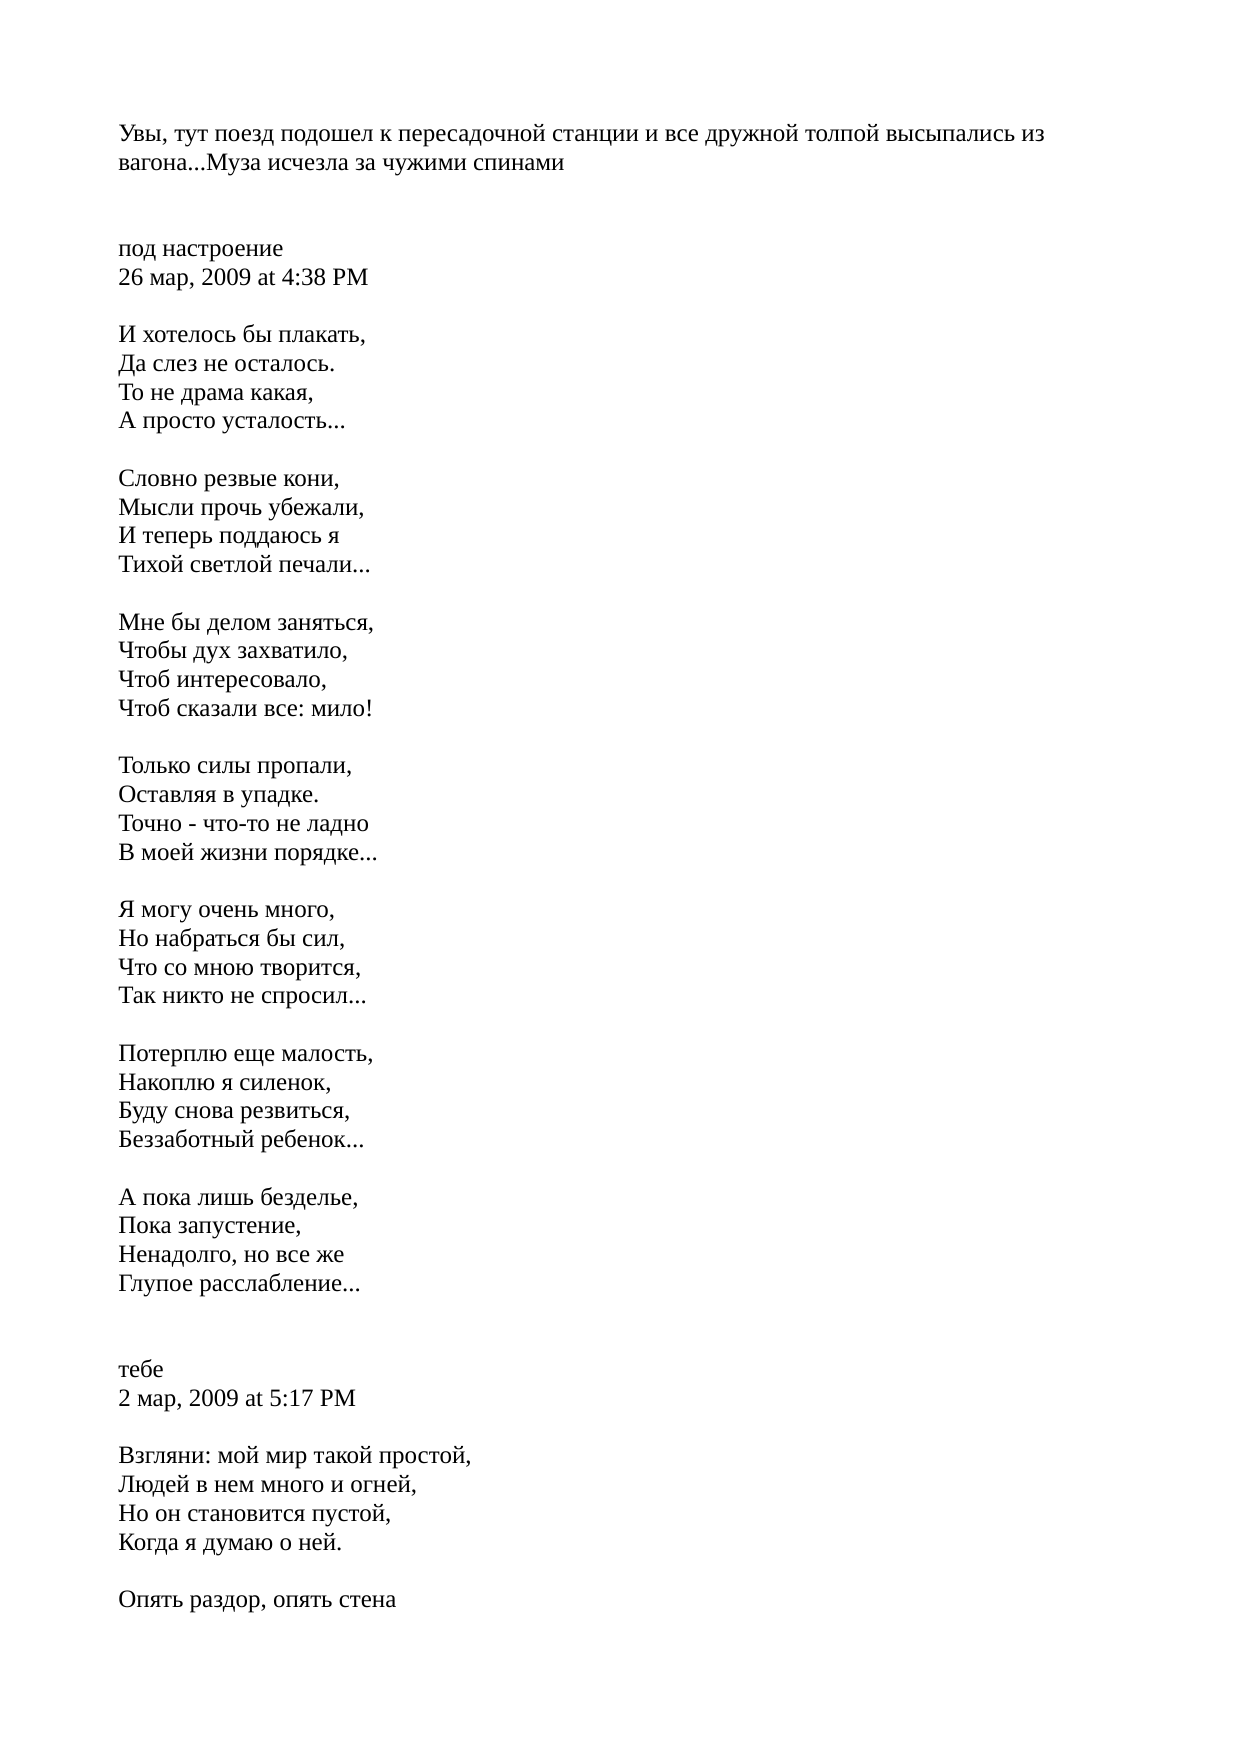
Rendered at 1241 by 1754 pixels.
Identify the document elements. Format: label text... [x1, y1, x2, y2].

text Потерплю еще малость, [118, 1038, 1122, 1067]
text 2 мар, 2009 at 5:17 PM [118, 1383, 1122, 1412]
text Когда я думаю о ней. [118, 1527, 1122, 1556]
text Увы, тут поезд подошел к пересадочной станции и все дружной толпой высыпались из вагона...Муза исчезла за чужими спинами [118, 118, 1122, 176]
text Накоплю я силенок, [118, 1067, 1122, 1096]
text 26 мар, 2009 at 4:38 PM [118, 262, 1122, 291]
text Опять раздор, опять стена [118, 1584, 1122, 1613]
text И теперь поддаюсь я [118, 521, 1122, 549]
text Я могу очень много, [118, 894, 1122, 923]
text Чтобы дух захватило, [118, 636, 1122, 664]
text Глупое расслабление... [118, 1268, 1122, 1297]
text тебе [118, 1354, 1122, 1383]
text Мне бы делом заняться, [118, 607, 1122, 636]
text Пока запустение, [118, 1211, 1122, 1239]
text Оставляя в упадке. [118, 779, 1122, 808]
text Но он становится пустой, [118, 1498, 1122, 1527]
text Только силы пропали, [118, 751, 1122, 779]
text Чтоб сказали все: мило! [118, 693, 1122, 722]
text И хотелось бы плакать, [118, 319, 1122, 348]
text Мысли прочь убежали, [118, 492, 1122, 521]
text Буду снова резвиться, [118, 1096, 1122, 1124]
text Взгляни: мой мир такой простой, [118, 1441, 1122, 1469]
text Точно - что-то не ладно [118, 808, 1122, 837]
text Чтоб интересовало, [118, 664, 1122, 693]
text В моей жизни порядке... [118, 837, 1122, 866]
text Да слез не осталось. [118, 348, 1122, 377]
text Ненадолго, но все же [118, 1239, 1122, 1268]
text Так никто не спросил... [118, 981, 1122, 1009]
text под настроение [118, 233, 1122, 262]
text Людей в нем много и огней, [118, 1469, 1122, 1498]
text Беззаботный ребенок... [118, 1124, 1122, 1153]
text То не драма какая, [118, 377, 1122, 406]
text Тихой светлой печали... [118, 549, 1122, 578]
text А пока лишь безделье, [118, 1182, 1122, 1211]
text Словно резвые кони, [118, 463, 1122, 492]
text Но набраться бы сил, [118, 923, 1122, 952]
text Что со мною творится, [118, 952, 1122, 981]
text А просто усталость... [118, 406, 1122, 434]
